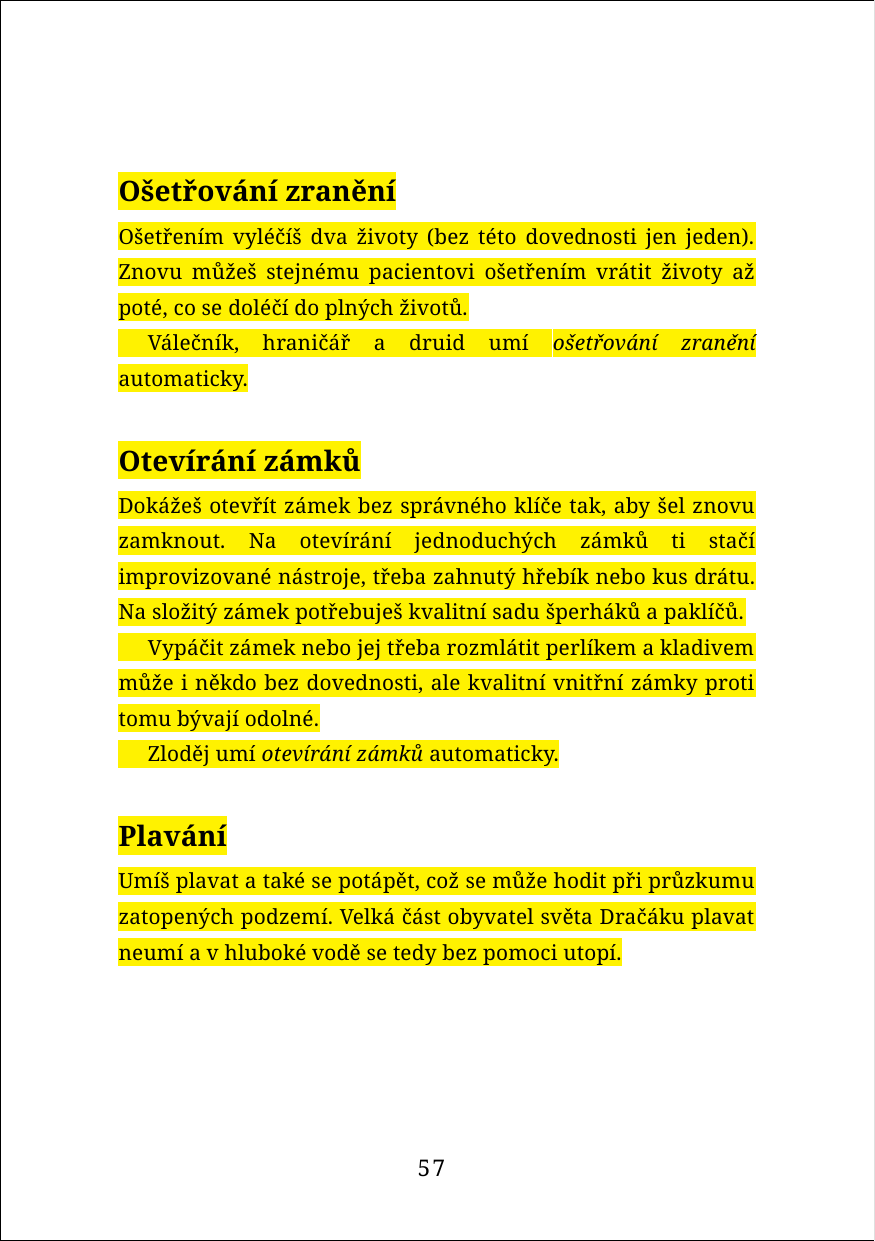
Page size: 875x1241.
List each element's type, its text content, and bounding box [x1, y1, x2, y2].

text Umíš plavat a také se potápět, což se může hodit při průzkumu zatopených podzemí. Velká část obyvatel světa Dračáku plavat neumí a v hluboké vodě se tedy bez pomoci utopí. [118, 867, 756, 966]
text Ošetřením vyléčíš dva životy (bez této dovednosti jen jeden). Znovu můžeš stejnému pacientovi ošetřením vrátit životy až poté, co se doléčí do plných životů. Válečník, hraničář a druid umí ošetřování zranění automaticky. [118, 222, 756, 392]
subtitle Otevírání zámků [118, 441, 756, 479]
text Dokážeš otevřít zámek bez správného klíče tak, aby šel znovu zamknout. Na otevírání jednoduchých zámků ti stačí improvizované nástroje, třeba zahnutý hřebík nebo kus drátu. Na složitý zámek potřebuješ kvalitní sadu šperháků a paklíčů. Vypáčit zámek nebo jej třeba rozmlátit perlíkem a kladivem může i někdo bez dovednosti, ale kvalitní vnitřní zámky proti tomu bývají odolné. Zloděj umí otevírání zámků automaticky. [118, 491, 756, 768]
subtitle Plavání [118, 816, 756, 855]
subtitle Ošetřování zranění [118, 172, 756, 210]
